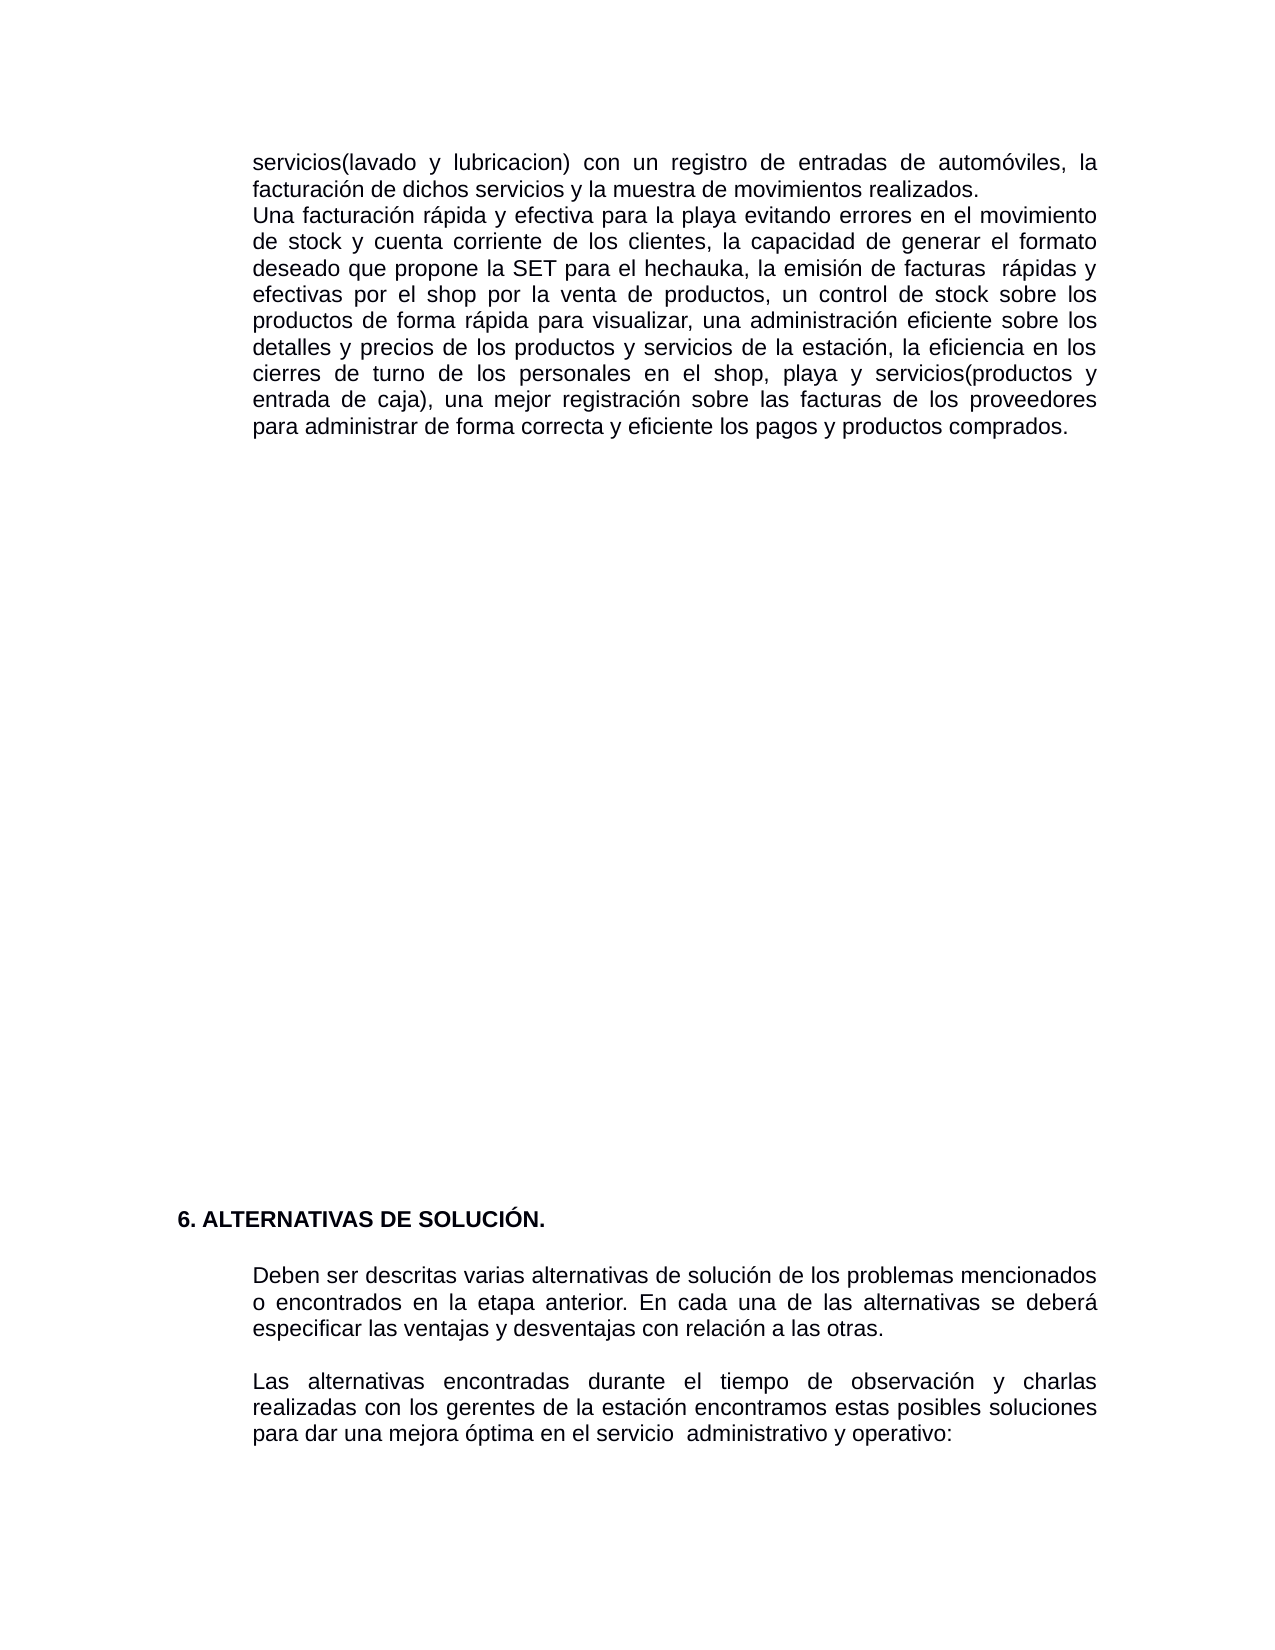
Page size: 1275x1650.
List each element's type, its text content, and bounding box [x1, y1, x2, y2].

text 6. ALTERNATIVAS DE SOLUCIÓN. [177, 1206, 1098, 1233]
text servicios(lavado y lubricacion) con un registro de entradas de automóviles, la facturación de dichos servicios y la muestra de movimientos realizados. [252, 149, 1098, 200]
text Una facturación rápida y efectiva para la playa evitando errores en el movimiento de stock y cuenta corriente de los clientes, la capacidad de generar el formato deseado que propone la SET para el hechauka, la emisión de facturas rápidas y efectivas por el shop por la venta de productos, un control de stock sobre los productos de forma rápida para visualizar, una administración eficiente sobre los detalles y precios de los productos y servicios de la estación, la eficiencia en los cierres de turno de los personales en el shop, playa y servicios(productos y entrada de caja), una mejor registración sobre las facturas de los proveedores para administrar de forma correcta y eficiente los pagos y productos comprados. [252, 200, 1098, 439]
text Deben ser descritas varias alternativas de solución de los problemas mencionados o encontrados en la etapa anterior. En cada una de las alternativas se deberá especificar las ventajas y desventajas con relación a las otras. [252, 1262, 1098, 1341]
text Las alternativas encontradas durante el tiempo de observación y charlas realizadas con los gerentes de la estación encontramos estas posibles soluciones para dar una mejora óptima en el servicio administrativo y operativo: [252, 1366, 1098, 1447]
